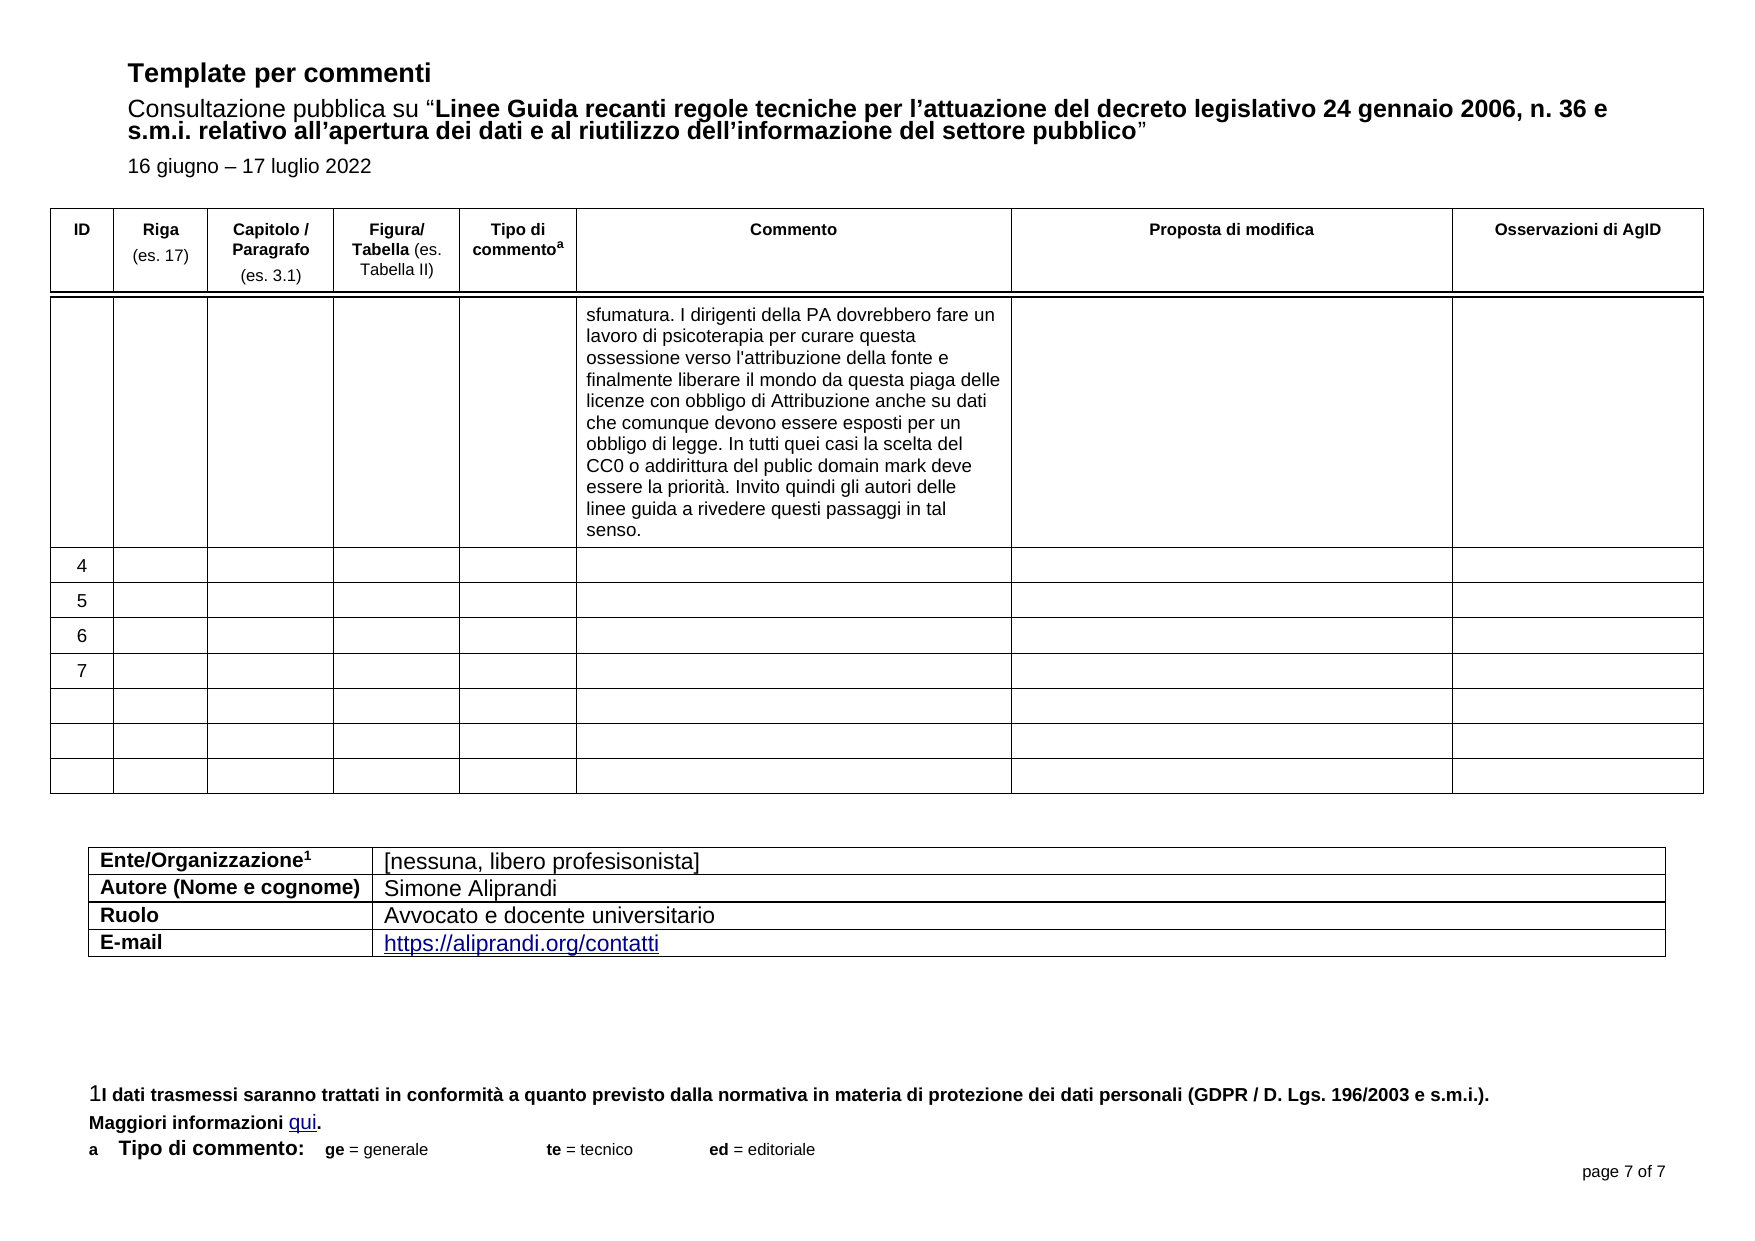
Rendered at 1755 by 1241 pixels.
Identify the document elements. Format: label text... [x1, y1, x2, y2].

table_cell [577, 724, 1011, 758]
table_cell Avvocato e docente universitario [373, 903, 1665, 929]
table_cell [208, 618, 333, 652]
table_cell [460, 724, 576, 758]
table_cell [51, 724, 113, 758]
table_cell [460, 654, 576, 687]
table_cell [1453, 618, 1703, 652]
table_cell [114, 724, 207, 758]
table_cell [1453, 583, 1703, 617]
table_cell 4 [51, 548, 113, 582]
table_cell [577, 548, 1011, 582]
table_cell [114, 618, 207, 652]
table_cell [114, 654, 207, 687]
table_cell [460, 689, 576, 723]
table_cell [1453, 759, 1703, 793]
table_cell [1453, 298, 1703, 547]
table_cell [114, 298, 207, 547]
table_cell [208, 759, 333, 793]
table_header Ente/Organizzazione [89, 848, 372, 874]
table_cell [1453, 548, 1703, 582]
table_cell [208, 654, 333, 687]
table_cell [51, 298, 113, 547]
table_cell Ruolo [89, 903, 372, 929]
table_cell [577, 654, 1011, 687]
table_cell [208, 548, 333, 582]
table_cell [208, 689, 333, 723]
table_cell [1012, 298, 1452, 547]
table_cell 6 [51, 618, 113, 652]
table_cell [1012, 724, 1452, 758]
table_cell https://aliprandi.org/contatti [373, 930, 1665, 956]
table_cell [1453, 689, 1703, 723]
table_cell [51, 689, 113, 723]
table_cell [208, 298, 333, 547]
table_cell [460, 298, 576, 547]
table_cell E-mail [89, 930, 372, 956]
table_cell [577, 583, 1011, 617]
table_cell Simone Aliprandi [373, 875, 1665, 901]
table_cell [334, 618, 459, 652]
table_cell [1012, 654, 1452, 687]
table_cell 5 [51, 583, 113, 617]
table_cell [1453, 724, 1703, 758]
table_cell [1012, 759, 1452, 793]
table_cell [577, 689, 1011, 723]
table_cell [114, 689, 207, 723]
table_cell Autore (Nome e cognome) [89, 875, 372, 901]
table_cell [1012, 689, 1452, 723]
table_cell sfumatura. I dirigenti della PA dovrebbero fare un lavoro di psicoterapia per curare questa ossessione verso l'attribuzione della fonte e finalmente liberare il mondo da questa piaga delle licenze con obbligo di Attribuzione anche su dati che comunque devono essere esposti per un obbligo di legge. In tutti quei casi la scelta del CC0 o addirittura del public domain mark deve essere la priorità. Invito quindi gli autori delle linee guida a rivedere questi passaggi in tal senso. [577, 298, 1011, 547]
table_cell [460, 618, 576, 652]
table_cell [114, 759, 207, 793]
table_cell [577, 759, 1011, 793]
table_cell [1012, 618, 1452, 652]
table_cell [334, 654, 459, 687]
table_cell [460, 548, 576, 582]
table_cell [51, 759, 113, 793]
table_cell [1012, 548, 1452, 582]
table_cell [208, 724, 333, 758]
table_cell [114, 583, 207, 617]
table_cell [334, 548, 459, 582]
table_cell [577, 618, 1011, 652]
table_cell [460, 583, 576, 617]
table_header [nessuna, libero profesisonista] [373, 848, 1665, 874]
table_cell 7 [51, 654, 113, 687]
table_cell [1012, 583, 1452, 617]
table_cell [334, 689, 459, 723]
table_cell [1453, 654, 1703, 687]
table_cell [334, 583, 459, 617]
table_cell [334, 724, 459, 758]
table_cell [114, 548, 207, 582]
table_cell [460, 759, 576, 793]
table_cell [208, 583, 333, 617]
table_cell [334, 759, 459, 793]
table_cell [334, 298, 459, 547]
